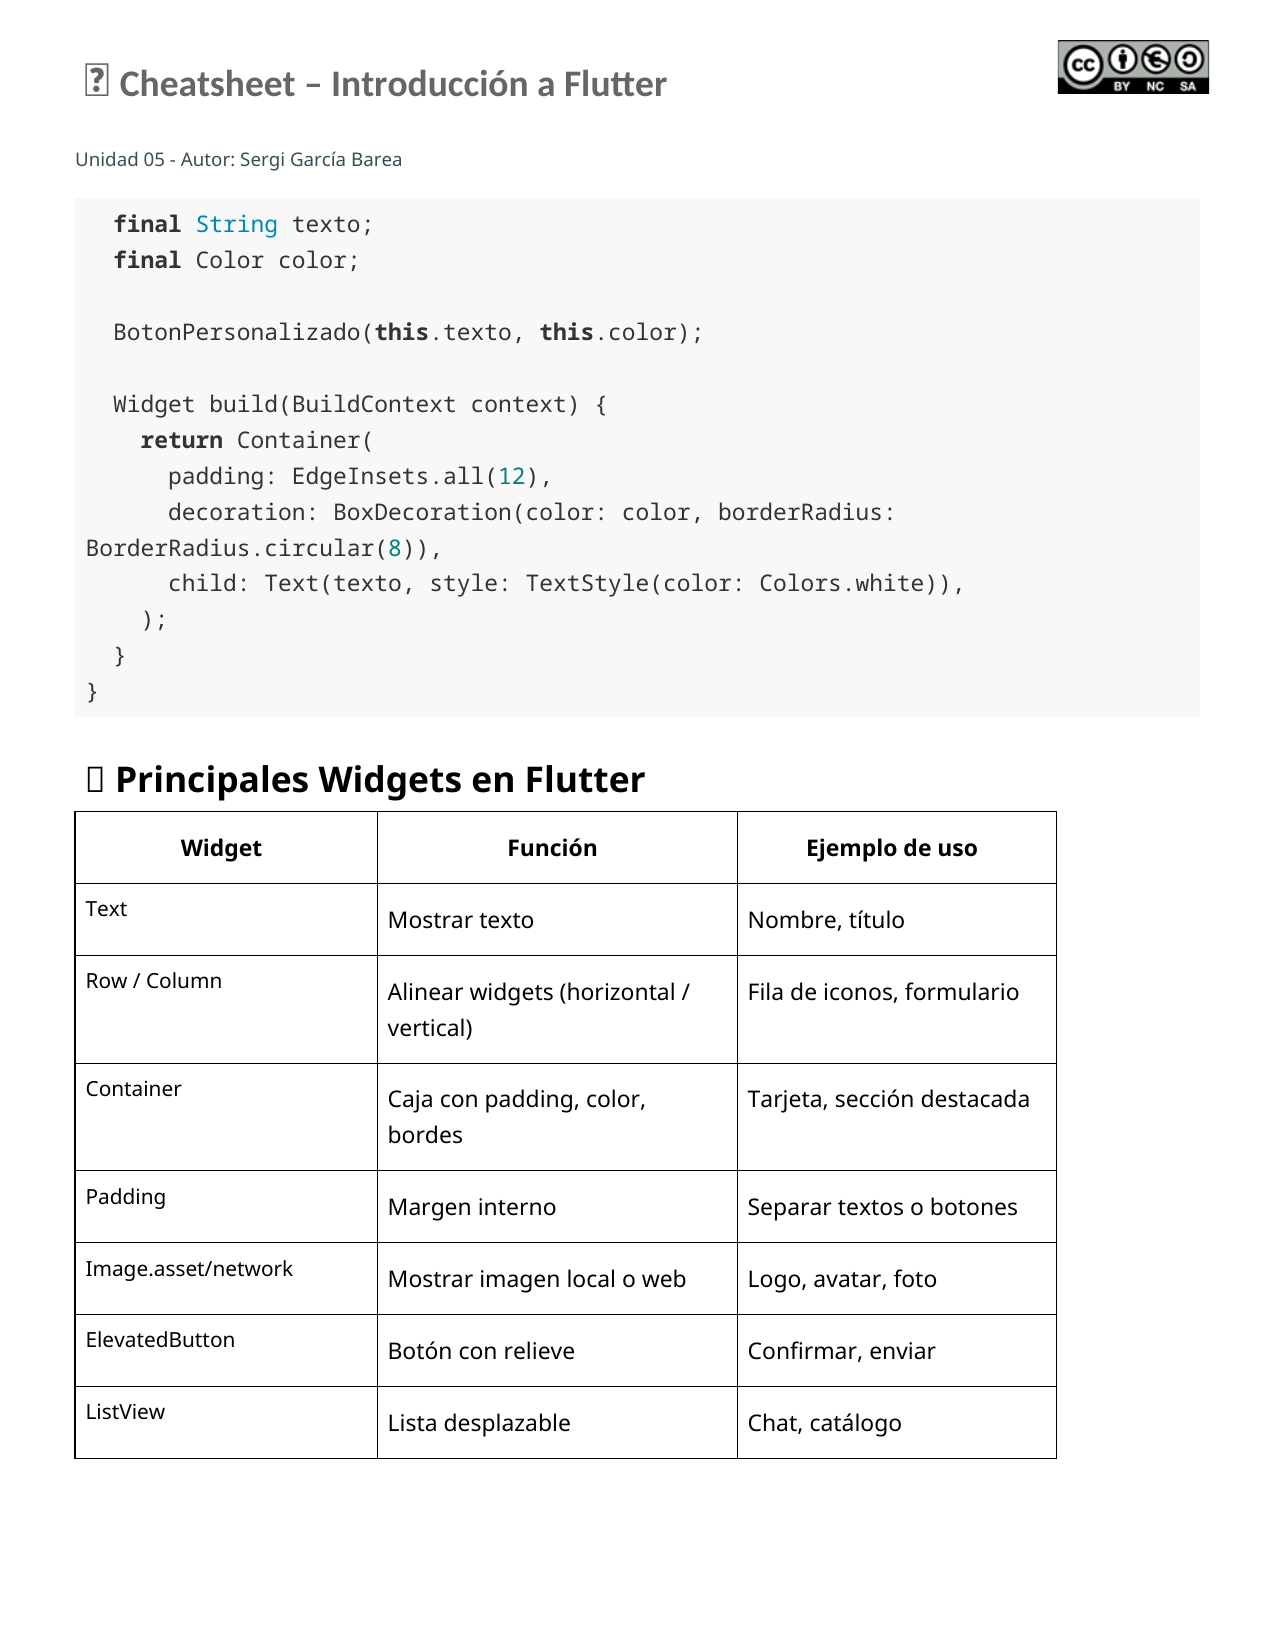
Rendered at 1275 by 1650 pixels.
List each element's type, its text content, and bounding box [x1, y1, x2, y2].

table_cell Row / Column [76, 956, 377, 1062]
table_cell Logo, avatar, foto [738, 1243, 1056, 1314]
table_cell Tarjeta, sección destacada [738, 1064, 1056, 1170]
picture [1057, 40, 1210, 94]
table_cell Margen interno [378, 1171, 737, 1242]
table_cell Lista desplazable [378, 1387, 737, 1458]
table_header final String texto; final Color color; BotonPersonalizado(this.texto, this.color); Widget build(BuildContext context) { return Container( padding: EdgeInsets.all(12), decoration: BoxDecoration(color: color, borderRadius: BorderRadius.circular(8)), child: Text(texto, style: TextStyle(color: Colors.white)), ); } } [75, 198, 1200, 717]
table_cell Mostrar texto [378, 884, 737, 955]
table_cell Image.asset/network [76, 1243, 377, 1314]
table_cell Fila de iconos, formulario [738, 956, 1056, 1062]
table_cell Alinear widgets (horizontal / vertical) [378, 956, 737, 1062]
table_cell Mostrar imagen local o web [378, 1243, 737, 1314]
table_header Widget [76, 812, 377, 883]
table_cell Botón con relieve [378, 1315, 737, 1386]
table_cell Text [76, 884, 377, 955]
table_cell ListView [76, 1387, 377, 1458]
table_header Ejemplo de uso [738, 812, 1056, 883]
table_cell Chat, catálogo [738, 1387, 1056, 1458]
table_cell Padding [76, 1171, 377, 1242]
table_header Función [378, 812, 737, 883]
table_cell Nombre, título [738, 884, 1056, 955]
table_cell Container [76, 1064, 377, 1170]
table_cell Separar textos o botones [738, 1171, 1056, 1242]
table_cell Caja con padding, color, bordes [378, 1064, 737, 1170]
table_cell ElevatedButton [76, 1315, 377, 1386]
table_cell Confirmar, enviar [738, 1315, 1056, 1386]
subtitle 🧩 Principales Widgets en Flutter [84, 754, 1191, 803]
